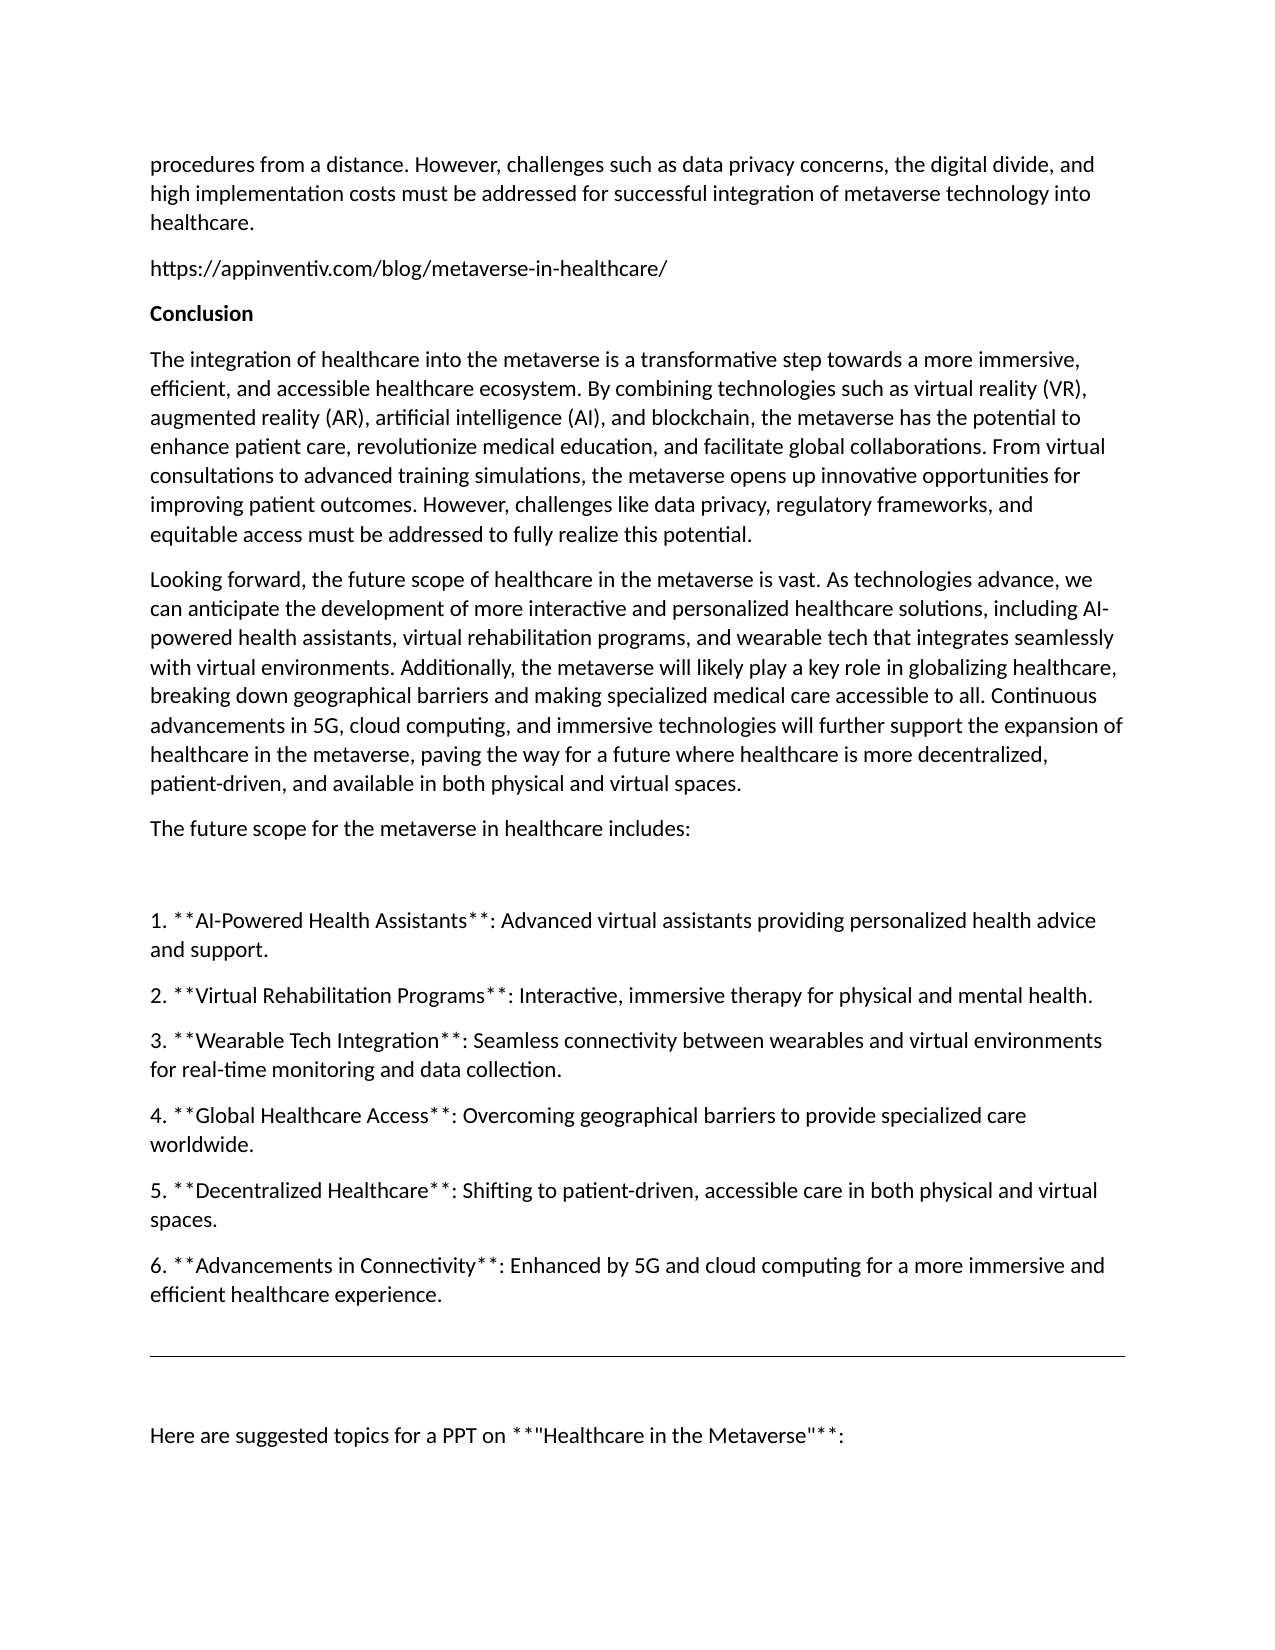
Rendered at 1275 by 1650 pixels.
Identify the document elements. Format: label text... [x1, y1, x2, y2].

text 6. **Advancements in Connectivity**: Enhanced by 5G and cloud computing for a more immersive and efficient healthcare experience. [150, 1251, 1125, 1308]
text 4. **Global Healthcare Access**: Overcoming geographical barriers to provide specialized care worldwide. [150, 1101, 1125, 1158]
text Here are suggested topics for a PPT on **"Healthcare in the Metaverse"**: [150, 1421, 1125, 1449]
text Looking forward, the future scope of healthcare in the metaverse is vast. As technologies advance, we can anticipate the development of more interactive and personalized healthcare solutions, including AI-powered health assistants, virtual rehabilitation programs, and wearable tech that integrates seamlessly with virtual environments. Additionally, the metaverse will likely play a key role in globalizing healthcare, breaking down geographical barriers and making specialized medical care accessible to all. Continuous advancements in 5G, cloud computing, and immersive technologies will further support the expansion of healthcare in the metaverse, paving the way for a future where healthcare is more decentralized, patient-driven, and available in both physical and virtual spaces. [150, 565, 1125, 797]
text 5. **Decentralized Healthcare**: Shifting to patient-driven, accessible care in both physical and virtual spaces. [150, 1176, 1125, 1233]
text https://appinventiv.com/blog/metaverse-in-healthcare/ [150, 254, 1125, 282]
text 1. **AI-Powered Health Assistants**: Advanced virtual assistants providing personalized health advice and support. [150, 906, 1125, 963]
text Conclusion [150, 299, 1125, 328]
text procedures from a distance. However, challenges such as data privacy concerns, the digital divide, and high implementation costs must be addressed for successful integration of metaverse technology into healthcare. [150, 150, 1125, 236]
text 3. **Wearable Tech Integration**: Seamless connectivity between wearables and virtual environments for real-time monitoring and data collection. [150, 1027, 1125, 1084]
text The integration of healthcare into the metaverse is a transformative step towards a more immersive, efficient, and accessible healthcare ecosystem. By combining technologies such as virtual reality (VR), augmented reality (AR), artificial intelligence (AI), and blockchain, the metaverse has the potential to enhance patient care, revolutionize medical education, and facilitate global collaborations. From virtual consultations to advanced training simulations, the metaverse opens up innovative opportunities for improving patient outcomes. However, challenges like data privacy, regulatory frameworks, and equitable access must be addressed to fully realize this potential. [150, 345, 1125, 548]
text The future scope for the metaverse in healthcare includes: [150, 814, 1125, 843]
text 2. **Virtual Rehabilitation Programs**: Interactive, immersive therapy for physical and mental health. [150, 981, 1125, 1009]
